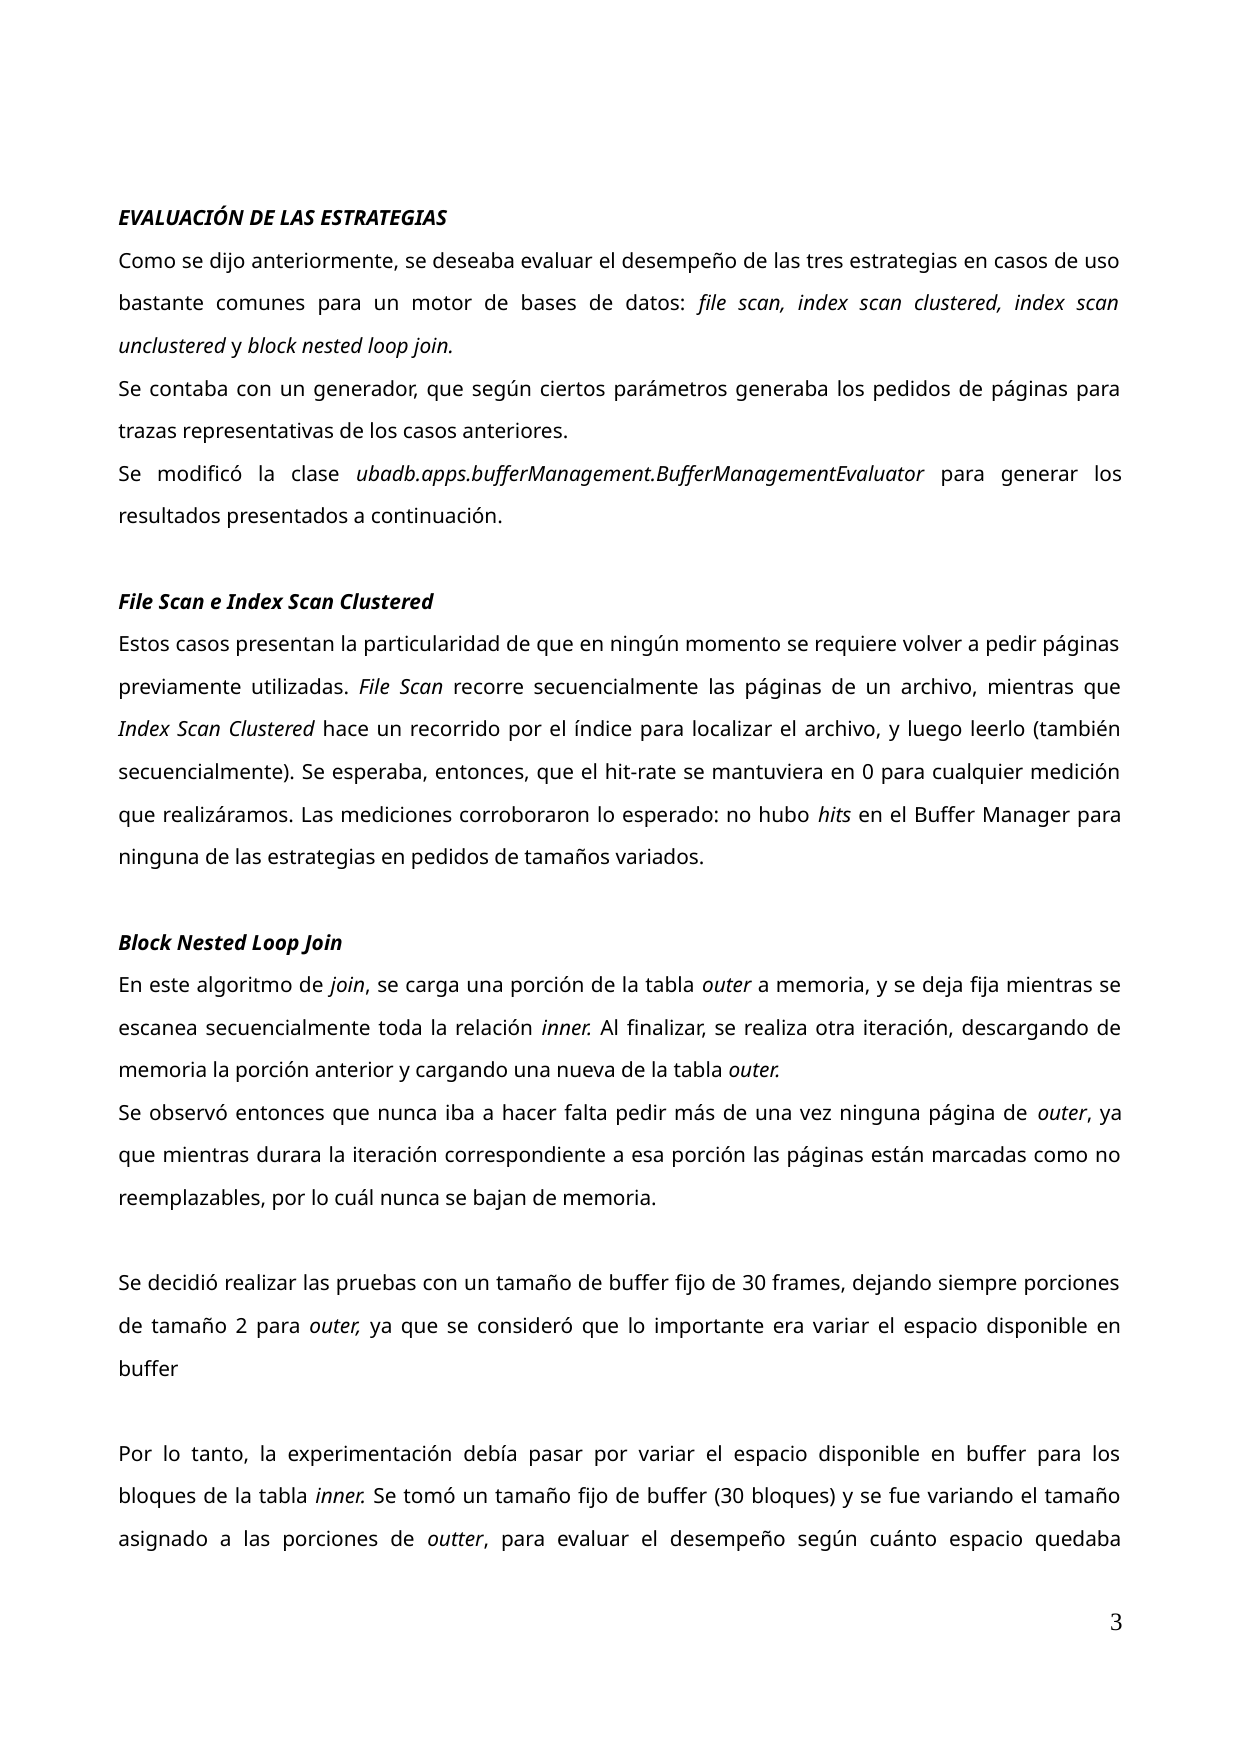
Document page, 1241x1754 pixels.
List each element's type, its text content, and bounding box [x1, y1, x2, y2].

text Se contaba con un generador, que según ciertos parámetros generaba los pedidos de páginas para trazas representativas de los casos anteriores. [118, 374, 1122, 445]
text Block Nested Loop Join [118, 928, 1122, 956]
text Por lo tanto, la experimentación debía pasar por variar el espacio disponible en buffer para los bloques de la tabla inner. Se tomó un tamaño fijo de buffer (30 bloques) y se fue variando el tamaño asignado a las porciones de outter, para evaluar el desempeño según cuánto espacio quedaba [118, 1439, 1122, 1552]
text Se decidió realizar las pruebas con un tamaño de buffer fijo de 30 frames, dejando siempre porciones de tamaño 2 para outer, ya que se consideró que lo importante era variar el espacio disponible en buffer [118, 1268, 1122, 1382]
text File Scan e Index Scan Clustered [118, 587, 1122, 615]
text En este algoritmo de join, se carga una porción de la tabla outer a memoria, y se deja fija mientras se escanea secuencialmente toda la relación inner. Al finalizar, se realiza otra iteración, descargando de memoria la porción anterior y cargando una nueva de la tabla outer. [118, 970, 1122, 1084]
text Se modificó la clase ubadb.apps.bufferManagement.BufferManagementEvaluator para generar los resultados presentados a continuación. [118, 459, 1122, 530]
text EVALUACIÓN DE LAS ESTRATEGIAS [118, 203, 1122, 232]
text Se observó entonces que nunca iba a hacer falta pedir más de una vez ninguna página de outer, ya que mientras durara la iteración correspondiente a esa porción las páginas están marcadas como no reemplazables, por lo cuál nunca se bajan de memoria. [118, 1098, 1122, 1212]
text Como se dijo anteriormente, se deseaba evaluar el desempeño de las tres estrategias en casos de uso bastante comunes para un motor de bases de datos: file scan, index scan clustered, index scan unclustered y block nested loop join. [118, 246, 1122, 359]
text Estos casos presentan la particularidad de que en ningún momento se requiere volver a pedir páginas previamente utilizadas. File Scan recorre secuencialmente las páginas de un archivo, mientras que Index Scan Clustered hace un recorrido por el índice para localizar el archivo, y luego leerlo (también secuencialmente). Se esperaba, entonces, que el hit-rate se mantuviera en 0 para cualquier medición que realizáramos. Las mediciones corroboraron lo esperado: no hubo hits en el Buffer Manager para ninguna de las estrategias en pedidos de tamaños variados. [118, 629, 1122, 871]
